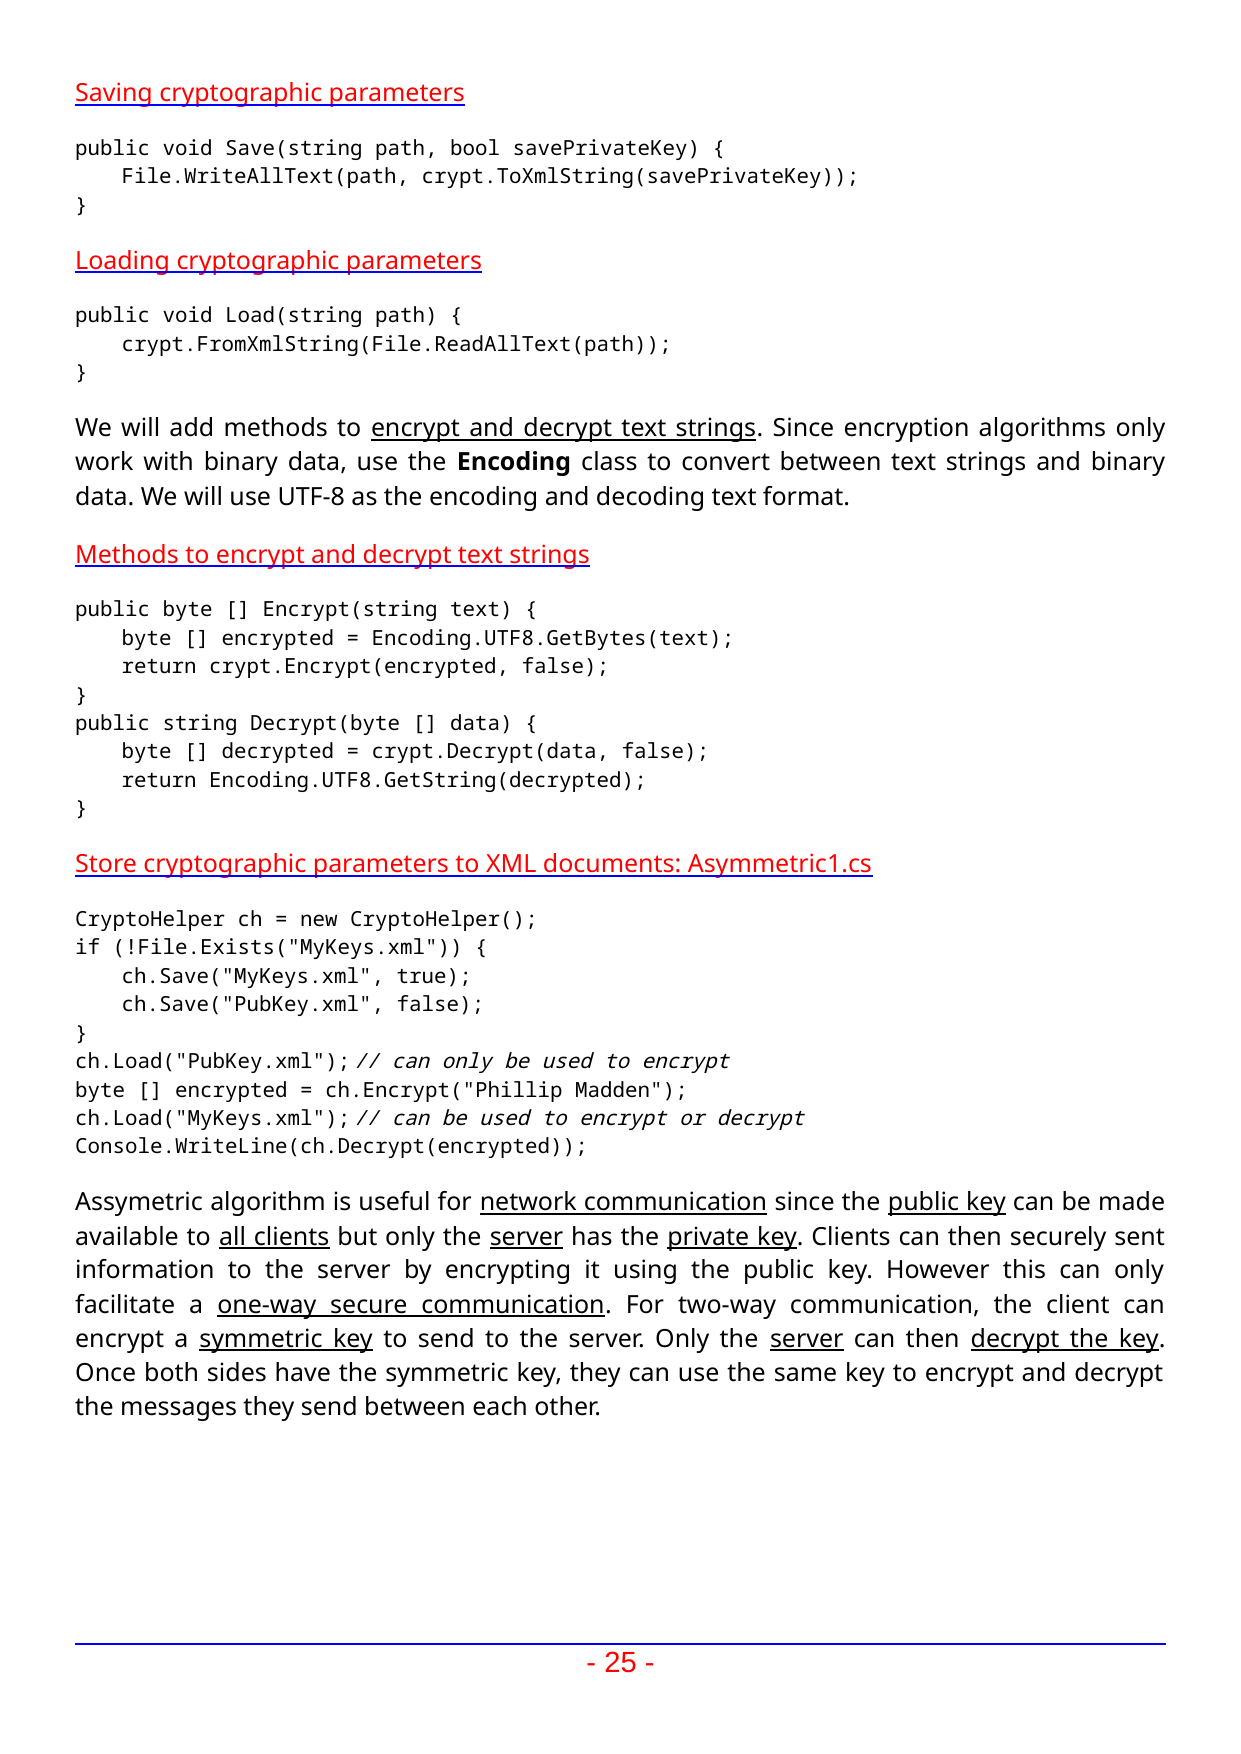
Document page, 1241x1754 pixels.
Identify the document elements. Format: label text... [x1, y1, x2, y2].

text public string Decrypt(byte [] data) { [75, 708, 1166, 737]
text public void Save(string path, bool savePrivateKey) { [75, 133, 1166, 162]
text } [75, 1018, 1166, 1046]
text if (!File.Exists("MyKeys.xml")) { [75, 932, 1166, 961]
text } [75, 190, 1166, 218]
text byte [] decrypted = crypt.Decrypt(data, false); [75, 737, 1166, 765]
text Store cryptographic parameters to XML documents: Asymmetric1.cs [75, 846, 1166, 880]
text ch.Save("PubKey.xml", false); [75, 989, 1166, 1018]
text Loading cryptographic parameters [75, 242, 1166, 277]
text byte [] encrypted = ch.Encrypt("Phillip Madden"); [75, 1075, 1166, 1103]
text public byte [] Encrypt(string text) { [75, 594, 1166, 623]
text ch.Load("MyKeys.xml"); // can be used to encrypt or decrypt [75, 1103, 1166, 1132]
text File.WriteAllText(path, crypt.ToXmlString(savePrivateKey)); [75, 162, 1166, 190]
text We will add methods to encrypt and decrypt text strings. Since encryption algorithms only work with binary data, use the Encoding class to convert between text strings and binary data. We will use UTF-8 as the encoding and decoding text format. [75, 410, 1166, 512]
text byte [] encrypted = Encoding.UTF8.GetBytes(text); [75, 623, 1166, 651]
text Console.WriteLine(ch.Decrypt(encrypted)); [75, 1132, 1166, 1160]
text return crypt.Encrypt(encrypted, false); [75, 651, 1166, 680]
text } [75, 357, 1166, 386]
text ch.Load("PubKey.xml"); // can only be used to encrypt [75, 1046, 1166, 1075]
text } [75, 793, 1166, 822]
text ch.Save("MyKeys.xml", true); [75, 961, 1166, 989]
text } [75, 680, 1166, 708]
text CryptoHelper ch = new CryptoHelper(); [75, 904, 1166, 932]
text Methods to encrypt and decrypt text strings [75, 536, 1166, 570]
text crypt.FromXmlString(File.ReadAllText(path)); [75, 329, 1166, 357]
text Assymetric algorithm is useful for network communication since the public key can be made available to all clients but only the server has the private key. Clients can then securely sent information to the server by encrypting it using the public key. However this can only facilitate a one-way secure communication. For two-way communication, the client can encrypt a symmetric key to send to the server. Only the server can then decrypt the key. Once both sides have the symmetric key, they can use the same key to encrypt and decrypt the messages they send between each other. [75, 1184, 1166, 1422]
text return Encoding.UTF8.GetString(decrypted); [75, 765, 1166, 793]
text public void Load(string path) { [75, 301, 1166, 329]
text Saving cryptographic parameters [75, 75, 1166, 109]
